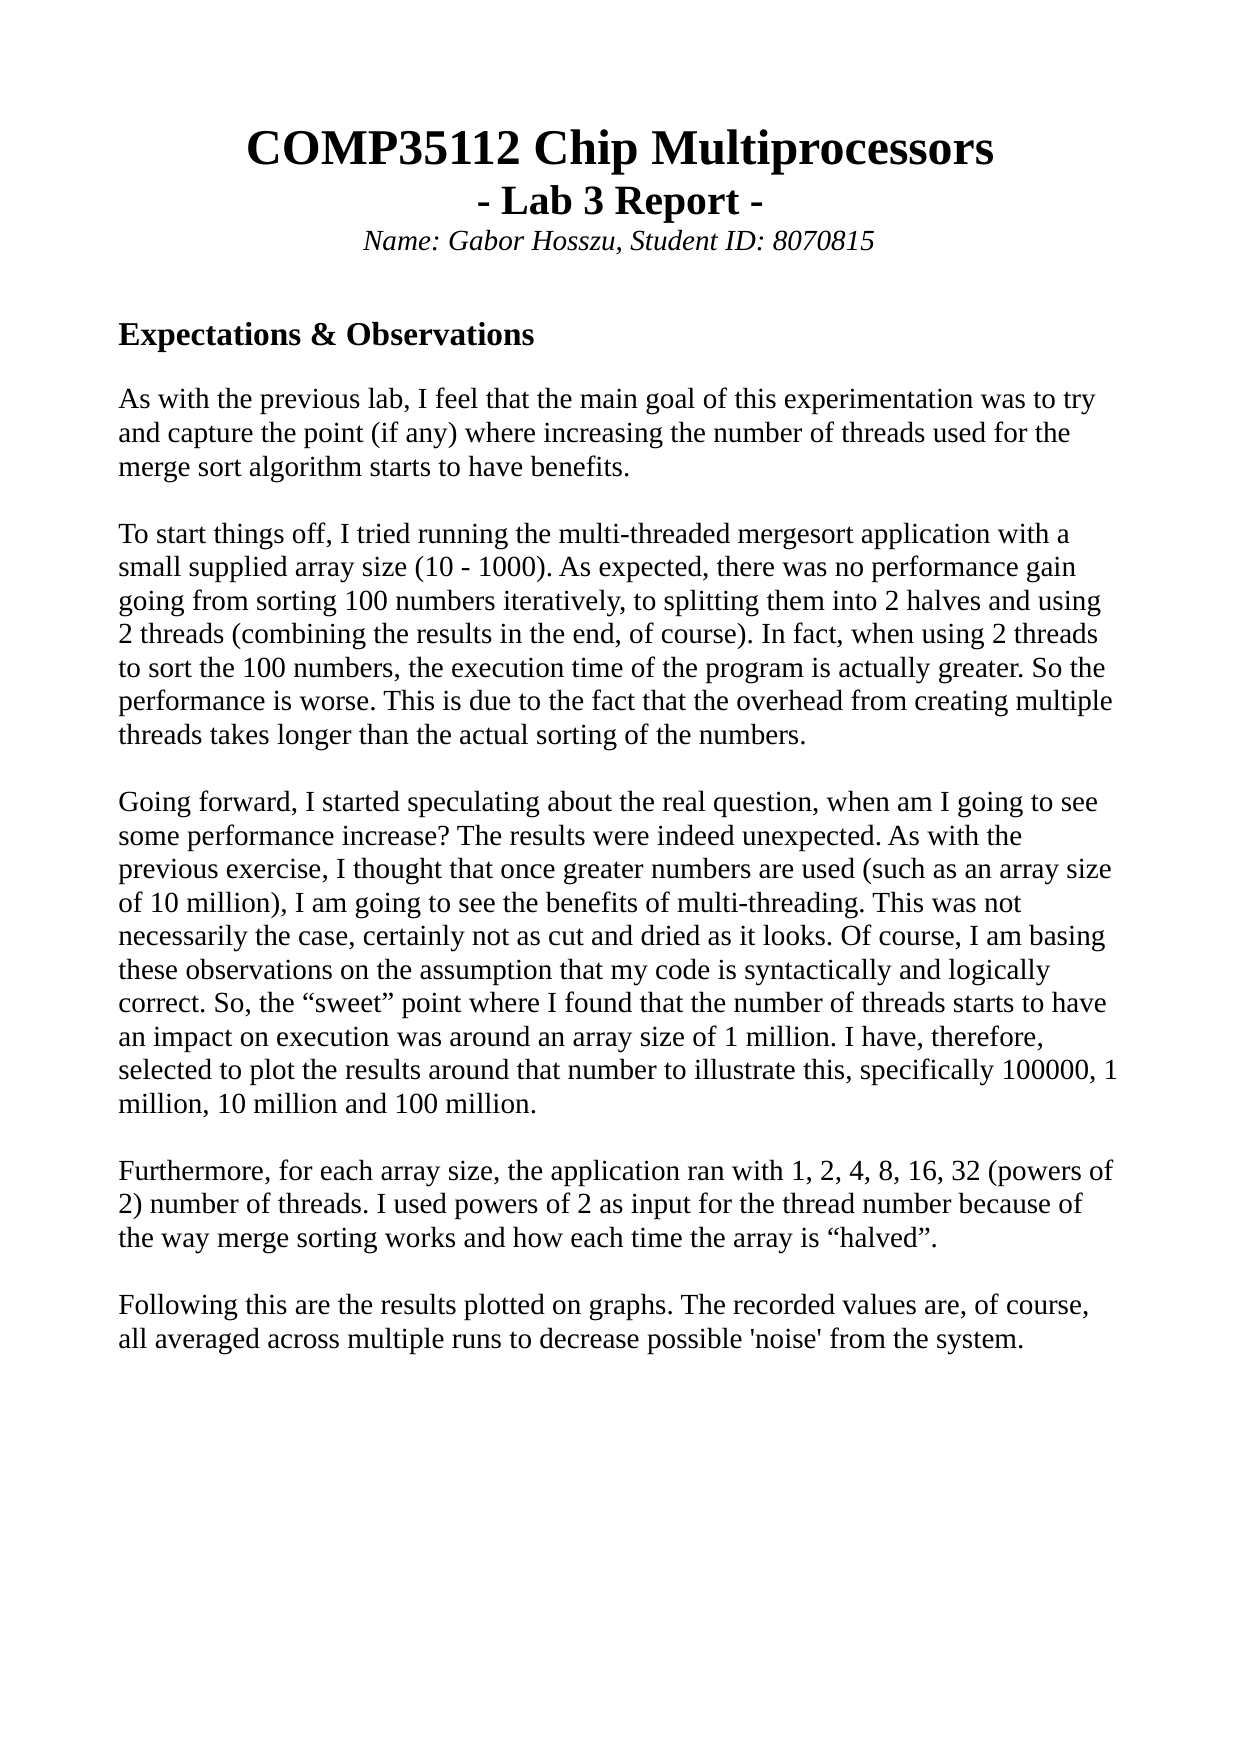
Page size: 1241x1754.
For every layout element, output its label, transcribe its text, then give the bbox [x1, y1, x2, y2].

text As with the previous lab, I feel that the main goal of this experimentation was to try and capture the point (if any) where increasing the number of threads used for the merge sort algorithm starts to have benefits. [118, 382, 1122, 482]
text Name: Gabor Hosszu, Student ID: 8070815 [118, 223, 1122, 257]
text - Lab 3 Report - [118, 176, 1122, 223]
text Furthermore, for each array size, the application ran with 1, 2, 4, 8, 16, 32 (powers of 2) number of threads. I used powers of 2 as input for the thread number because of the way merge sorting works and how each time the array is “halved”. [118, 1153, 1122, 1254]
text Following this are the results plotted on graphs. The recorded values are, of course, all averaged across multiple runs to decrease possible 'noise' from the system. [118, 1287, 1122, 1354]
text COMP35112 Chip Multiprocessors [118, 118, 1122, 176]
text To start things off, I tried running the multi-threaded mergesort application with a small supplied array size (10 - 1000). As expected, there was no performance gain going from sorting 100 numbers iteratively, to splitting them into 2 halves and using 2 threads (combining the results in the end, of course). In fact, when using 2 threads to sort the 100 numbers, the execution time of the program is actually greater. So the performance is worse. This is due to the fact that the overhead from creating multiple threads takes longer than the actual sorting of the numbers. [118, 516, 1122, 751]
text Going forward, I started speculating about the real question, when am I going to see some performance increase? The results were indeed unexpected. As with the previous exercise, I thought that once greater numbers are used (such as an array size of 10 million), I am going to see the benefits of multi-threading. This was not necessarily the case, certainly not as cut and dried as it looks. Of course, I am basing these observations on the assumption that my code is syntactically and logically correct. So, the “sweet” point where I found that the number of threads starts to have an impact on execution was around an array size of 1 million. I have, therefore, selected to plot the results around that number to illustrate this, specifically 100000, 1 million, 10 million and 100 million. [118, 784, 1122, 1119]
text Expectations & Observations [118, 314, 1122, 353]
